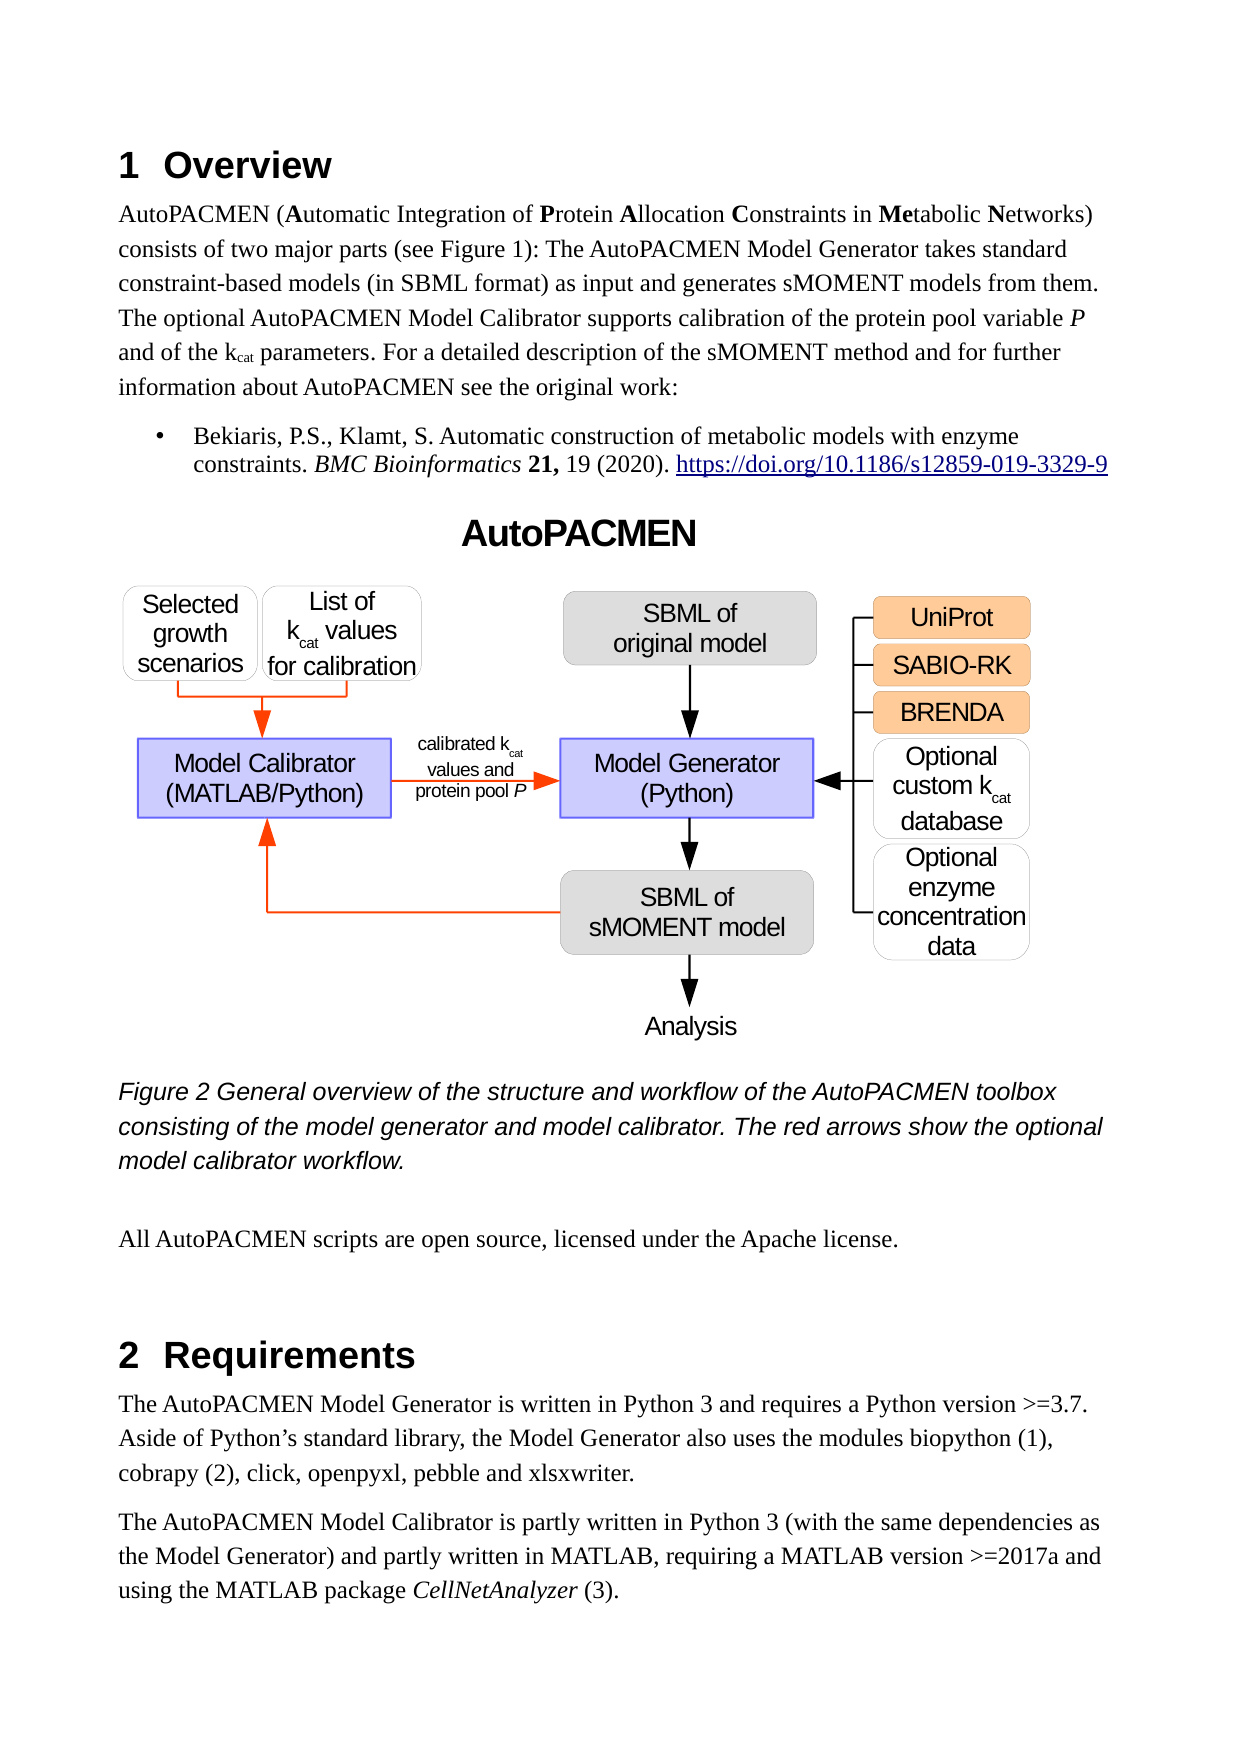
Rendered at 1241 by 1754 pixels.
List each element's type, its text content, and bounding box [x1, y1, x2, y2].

subtitle Overview [118, 143, 1122, 187]
subtitle Requirements [118, 1332, 1122, 1376]
text The AutoPACMEN Model Generator is written in Python 3 and requires a Python version >=3.7. Aside of Python’s standard library, the Model Generator also uses the modules biopython (1), cobrapy (2), click, openpyxl, pebble and xlsxwriter. [118, 1389, 1122, 1486]
text AutoPACMEN (Automatic Integration of Protein Allocation Constraints in Metabolic Networks) consists of two major parts (see Figure 1): The AutoPACMEN Model Generator takes standard constraint-based models (in SBML format) as input and generates sMOMENT models from them. The optional AutoPACMEN Model Calibrator supports calibration of the protein pool variable P and of the kcat parameters. For a detailed description of the sMOMENT method and for further information about AutoPACMEN see the original work: [118, 199, 1122, 400]
text Figure 2 General overview of the structure and workflow of the AutoPACMEN toolbox consisting of the model generator and model calibrator. The red arrows show the optional model calibrator workflow. [118, 1077, 1122, 1175]
text The AutoPACMEN Model Calibrator is partly written in Python 3 (with the same dependencies as the Model Generator) and partly written in MATLAB, requiring a MATLAB version >=2017a and using the MATLAB package CellNetAnalyzer (3). [118, 1507, 1122, 1604]
text All AutoPACMEN scripts are open source, licensed under the Apache license. [118, 1224, 1122, 1253]
list Bekiaris, P.S., Klamt, S. Automatic construction of metabolic models with enzyme constraints. BMC Bioinformatics 21, 19 (2020). https://doi.org/10.1186/s12859-019-3329-9 [156, 421, 1122, 478]
